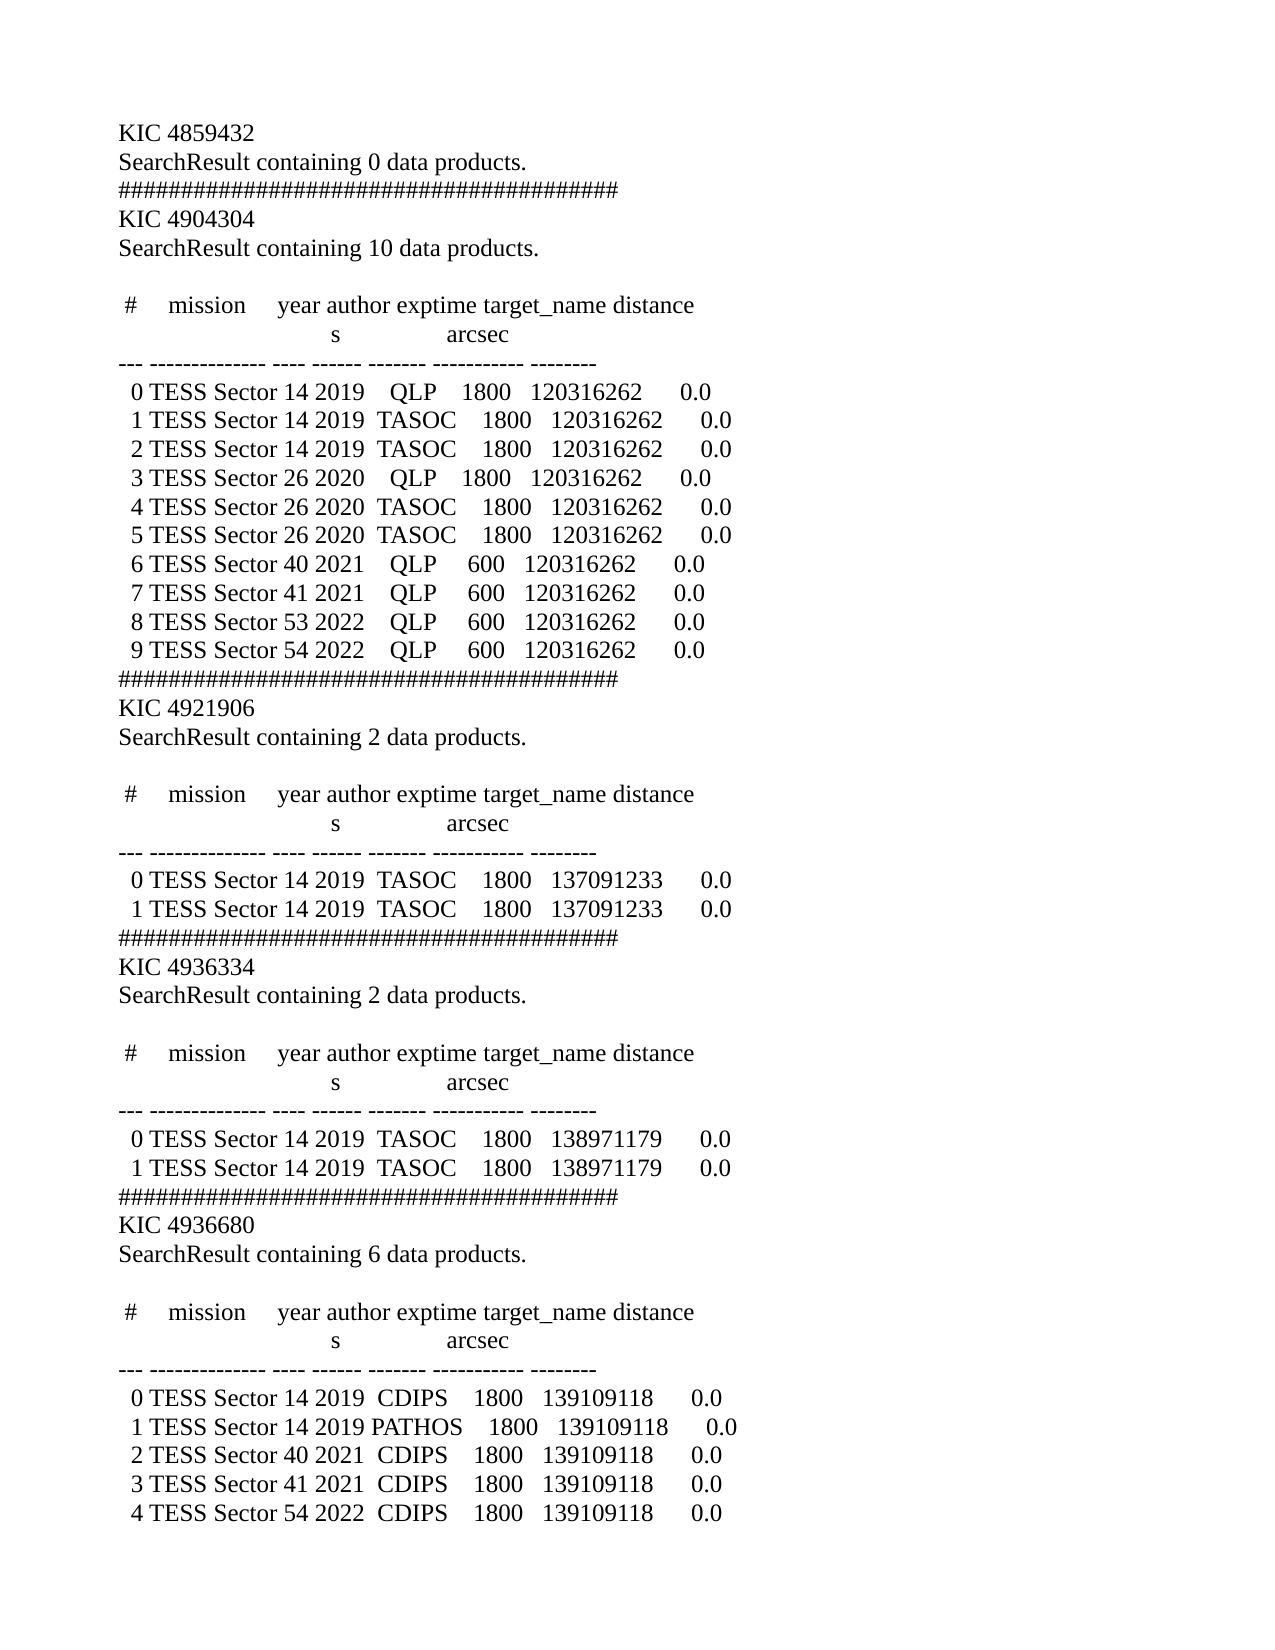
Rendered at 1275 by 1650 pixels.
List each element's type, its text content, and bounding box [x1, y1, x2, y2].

text SearchResult containing 2 data products. [118, 981, 1157, 1009]
text --- -------------- ---- ------ ------- ----------- -------- [118, 348, 1157, 377]
text KIC 4936680 [118, 1211, 1157, 1239]
text s arcsec [118, 1326, 1157, 1354]
text 0 TESS Sector 14 2019 TASOC 1800 137091233 0.0 [118, 866, 1157, 894]
text 0 TESS Sector 14 2019 TASOC 1800 138971179 0.0 [118, 1124, 1157, 1153]
text 7 TESS Sector 41 2021 QLP 600 120316262 0.0 [118, 578, 1157, 607]
text s arcsec [118, 808, 1157, 837]
text 9 TESS Sector 54 2022 QLP 600 120316262 0.0 [118, 636, 1157, 664]
text s arcsec [118, 1067, 1157, 1096]
text 1 TESS Sector 14 2019 PATHOS 1800 139109118 0.0 [118, 1412, 1157, 1441]
text --- -------------- ---- ------ ------- ----------- -------- [118, 1354, 1157, 1383]
text s arcsec [118, 319, 1157, 348]
text 2 TESS Sector 40 2021 CDIPS 1800 139109118 0.0 [118, 1441, 1157, 1469]
text ######################################## [118, 176, 1157, 204]
text SearchResult containing 10 data products. [118, 233, 1157, 262]
text 1 TESS Sector 14 2019 TASOC 1800 138971179 0.0 [118, 1153, 1157, 1182]
text ######################################## [118, 923, 1157, 952]
text 0 TESS Sector 14 2019 CDIPS 1800 139109118 0.0 [118, 1383, 1157, 1412]
text 8 TESS Sector 53 2022 QLP 600 120316262 0.0 [118, 607, 1157, 636]
text 1 TESS Sector 14 2019 TASOC 1800 120316262 0.0 [118, 406, 1157, 434]
text 0 TESS Sector 14 2019 QLP 1800 120316262 0.0 [118, 377, 1157, 406]
text ######################################## [118, 1182, 1157, 1211]
text # mission year author exptime target_name distance [118, 1038, 1157, 1067]
text 1 TESS Sector 14 2019 TASOC 1800 137091233 0.0 [118, 894, 1157, 923]
text ######################################## [118, 664, 1157, 693]
text 6 TESS Sector 40 2021 QLP 600 120316262 0.0 [118, 549, 1157, 578]
text KIC 4936334 [118, 952, 1157, 981]
text SearchResult containing 0 data products. [118, 147, 1157, 176]
text # mission year author exptime target_name distance [118, 1297, 1157, 1326]
text 4 TESS Sector 54 2022 CDIPS 1800 139109118 0.0 [118, 1498, 1157, 1527]
text --- -------------- ---- ------ ------- ----------- -------- [118, 837, 1157, 866]
text 3 TESS Sector 26 2020 QLP 1800 120316262 0.0 [118, 463, 1157, 492]
text 2 TESS Sector 14 2019 TASOC 1800 120316262 0.0 [118, 434, 1157, 463]
text 5 TESS Sector 26 2020 TASOC 1800 120316262 0.0 [118, 521, 1157, 549]
text 3 TESS Sector 41 2021 CDIPS 1800 139109118 0.0 [118, 1469, 1157, 1498]
text # mission year author exptime target_name distance [118, 779, 1157, 808]
text # mission year author exptime target_name distance [118, 291, 1157, 319]
text SearchResult containing 2 data products. [118, 722, 1157, 751]
text --- -------------- ---- ------ ------- ----------- -------- [118, 1096, 1157, 1124]
text KIC 4904304 [118, 204, 1157, 233]
text KIC 4859432 [118, 118, 1157, 147]
text SearchResult containing 6 data products. [118, 1239, 1157, 1268]
text 4 TESS Sector 26 2020 TASOC 1800 120316262 0.0 [118, 492, 1157, 521]
text KIC 4921906 [118, 693, 1157, 722]
